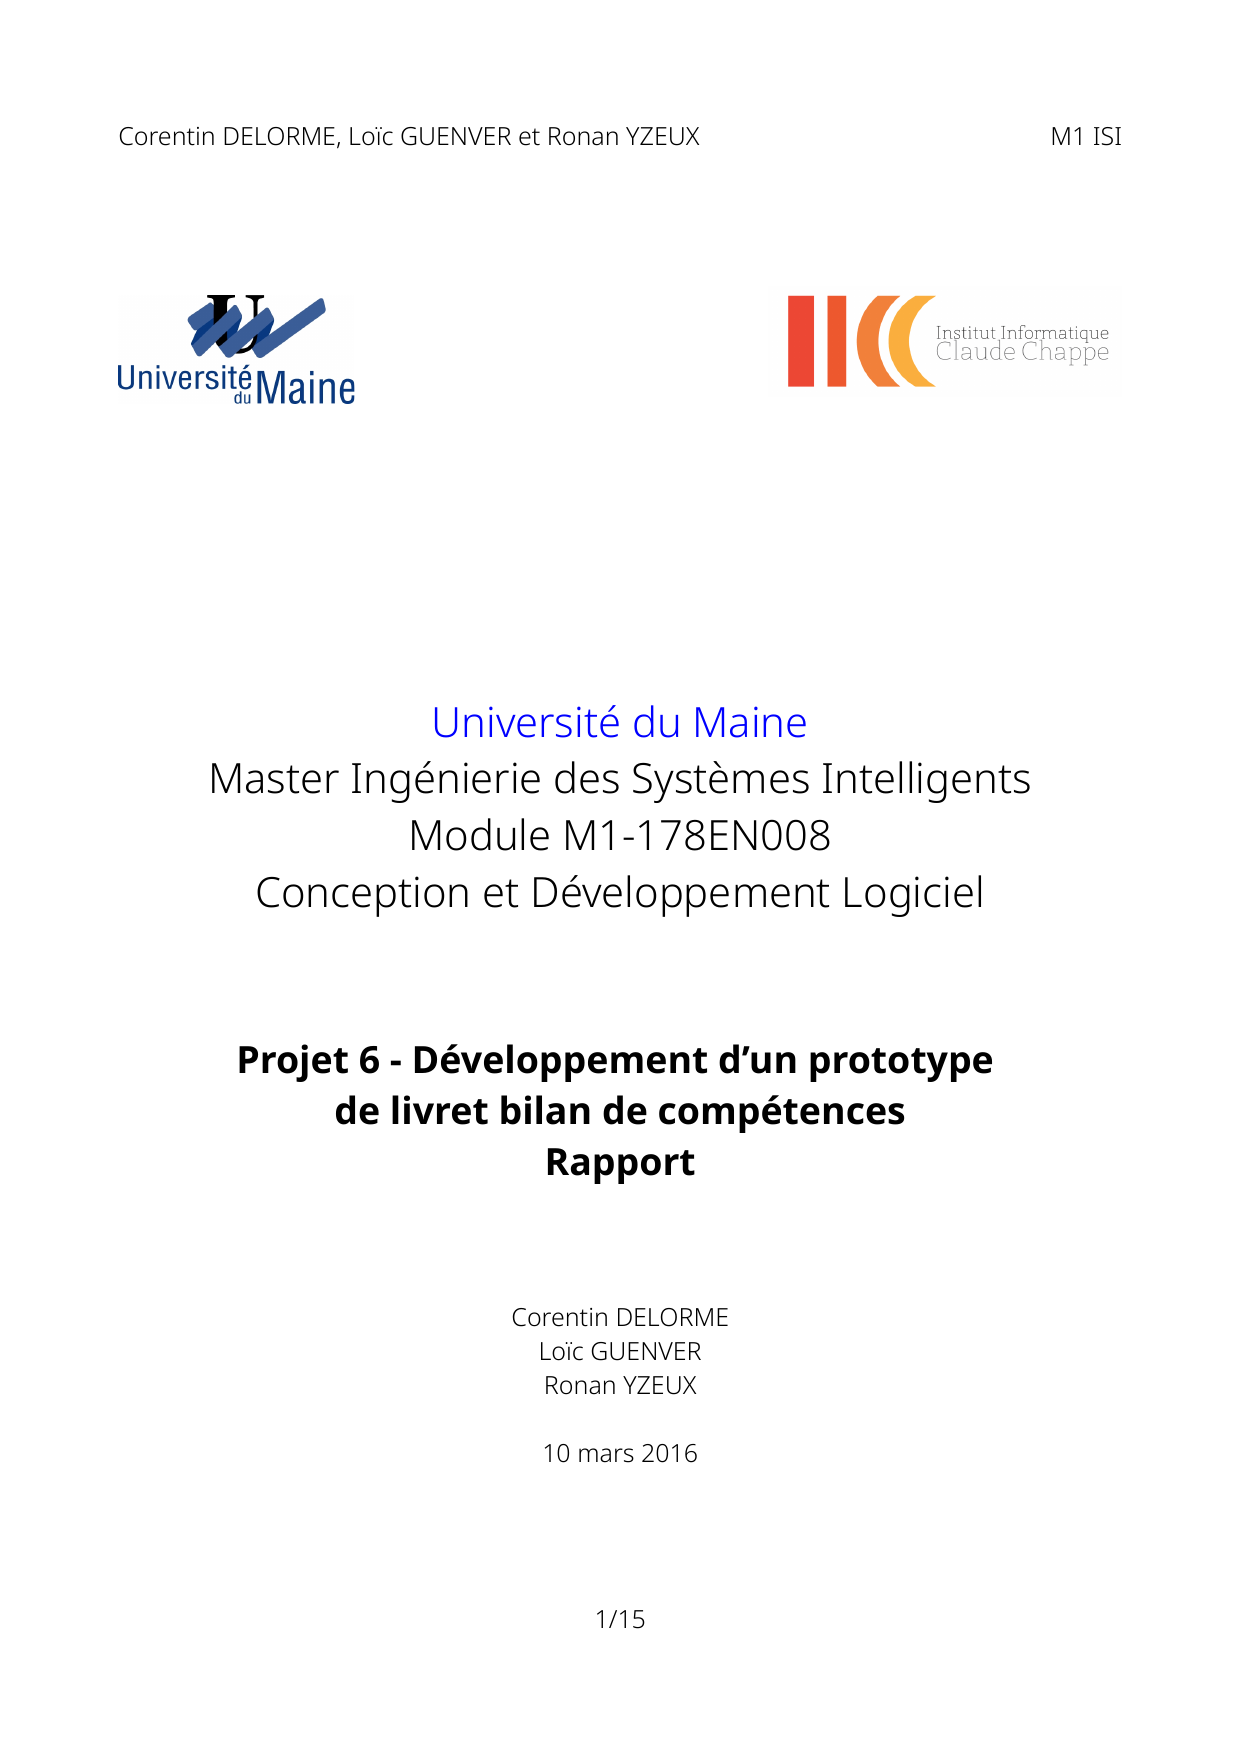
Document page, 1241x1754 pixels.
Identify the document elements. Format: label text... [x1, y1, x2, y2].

picture [118, 295, 355, 404]
text Module M1-178EN008 [118, 806, 1122, 863]
text Loïc GUENVER [118, 1334, 1122, 1368]
text Rapport [118, 1135, 1122, 1186]
text Projet 6 - Développement d’un prototype [118, 1033, 1122, 1084]
text Master Ingénierie des Systèmes Intelligents [118, 749, 1122, 806]
text 10 mars 2016 [118, 1436, 1122, 1470]
text Conception et Développement Logiciel [118, 863, 1122, 920]
text de livret bilan de compétences [118, 1084, 1122, 1135]
text Université du Maine [118, 693, 1122, 749]
text Ronan YZEUX [118, 1368, 1122, 1402]
picture [767, 286, 1122, 397]
text Corentin DELORME [118, 1300, 1122, 1334]
